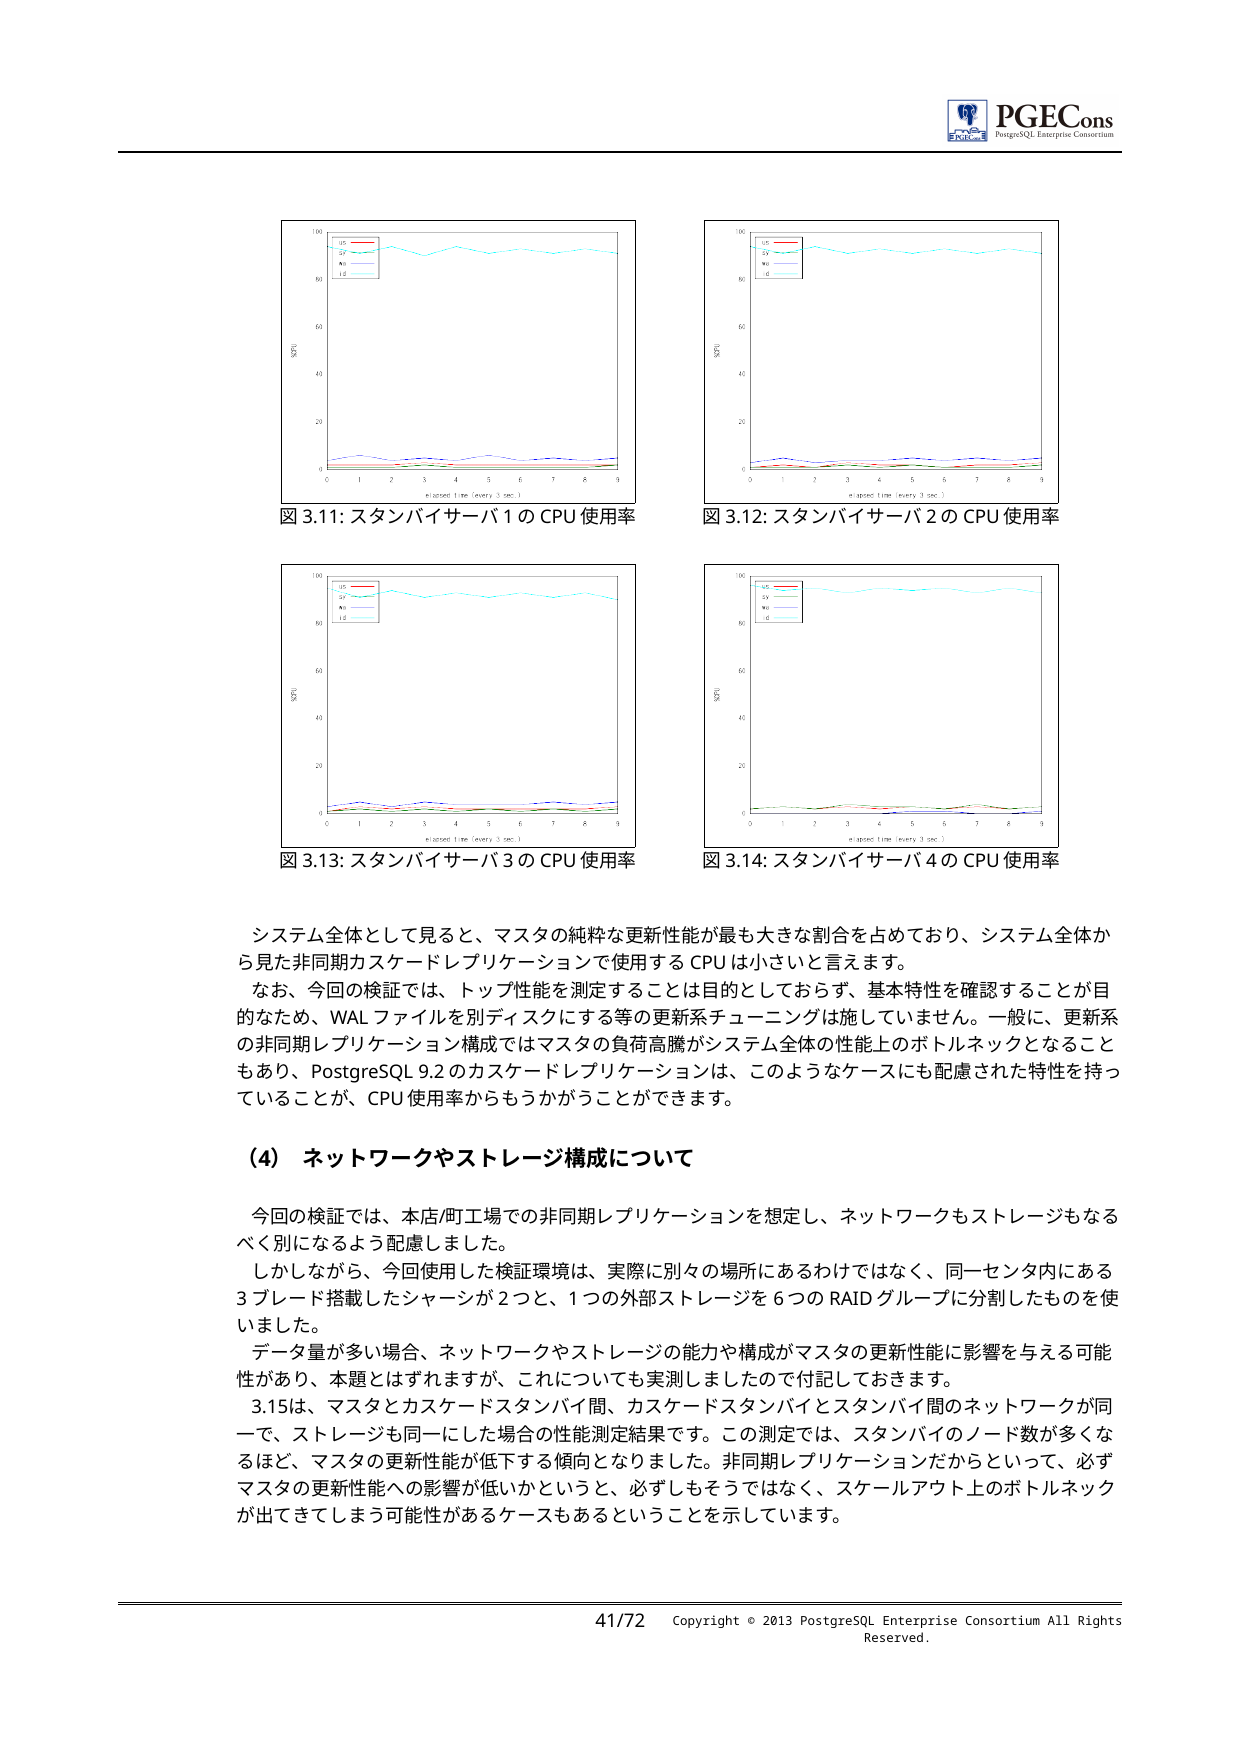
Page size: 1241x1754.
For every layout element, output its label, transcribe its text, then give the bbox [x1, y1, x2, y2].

text 図 3.12: スタンバイサーバ2のCPU使用率 [674, 249, 1088, 528]
text 図 3.14: スタンバイサーバ4のCPU使用率 [674, 593, 1088, 872]
picture [283, 222, 632, 501]
text データ量が多い場合、ネットワークやストレージの能力や構成がマスタの更新性能に影響を与える可能性があり、本題とはずれますが、これについても実測しましたので付記しておきます。 [236, 1338, 1122, 1392]
text 図 3.15は、マスタとカスケードスタンバイ間、カスケードスタンバイとスタンバイ間のネットワークが同一で、ストレージも同一にした場合の性能測定結果です。この測定では、スタンバイのノード数が多くなるほど、マスタの更新性能が低下する傾向となりました。非同期レプリケーションだからといって、必ずマスタの更新性能への影響が低いかというと、必ずしもそうではなく、スケールアウト上のボトルネックが出てきてしまう可能性があるケースもあるということを示しています。 [236, 1392, 1122, 1528]
text しかしながら、今回使用した検証環境は、実際に別々の場所にあるわけではなく、同一センタ内にある3ブレード搭載したシャーシが2つと、1つの外部ストレージを6つのRAIDグループに分割したものを使いました。 [236, 1256, 1122, 1338]
picture [706, 566, 1055, 845]
picture [283, 566, 632, 845]
subtitle ネットワークやストレージ構成について [236, 1141, 1122, 1172]
picture [941, 94, 1119, 147]
picture [706, 222, 1055, 501]
text なお、今回の検証では、トップ性能を測定することは目的としておらず、基本特性を確認することが目的なため、WALファイルを別ディスクにする等の更新系チューニングは施していません。一般に、更新系の非同期レプリケーション構成ではマスタの負荷高騰がシステム全体の性能上のボトルネックとなることもあり、PostgreSQL 9.2のカスケードレプリケーションは、このようなケースにも配慮された特性を持っていることが、CPU使用率からもうかがうことができます。 [236, 975, 1122, 1111]
text 今回の検証では、本店/町工場での非同期レプリケーションを想定し、ネットワークもストレージもなるべく別になるよう配慮しました。 [236, 1202, 1122, 1256]
text 図 3.11: スタンバイサーバ1のCPU使用率 [251, 249, 664, 528]
text システム全体として見ると、マスタの純粋な更新性能が最も大きな割合を占めており、システム全体から見た非同期カスケードレプリケーションで使用するCPUは小さいと言えます。 [236, 921, 1122, 975]
text 図 3.13: スタンバイサーバ3のCPU使用率 [251, 593, 664, 872]
